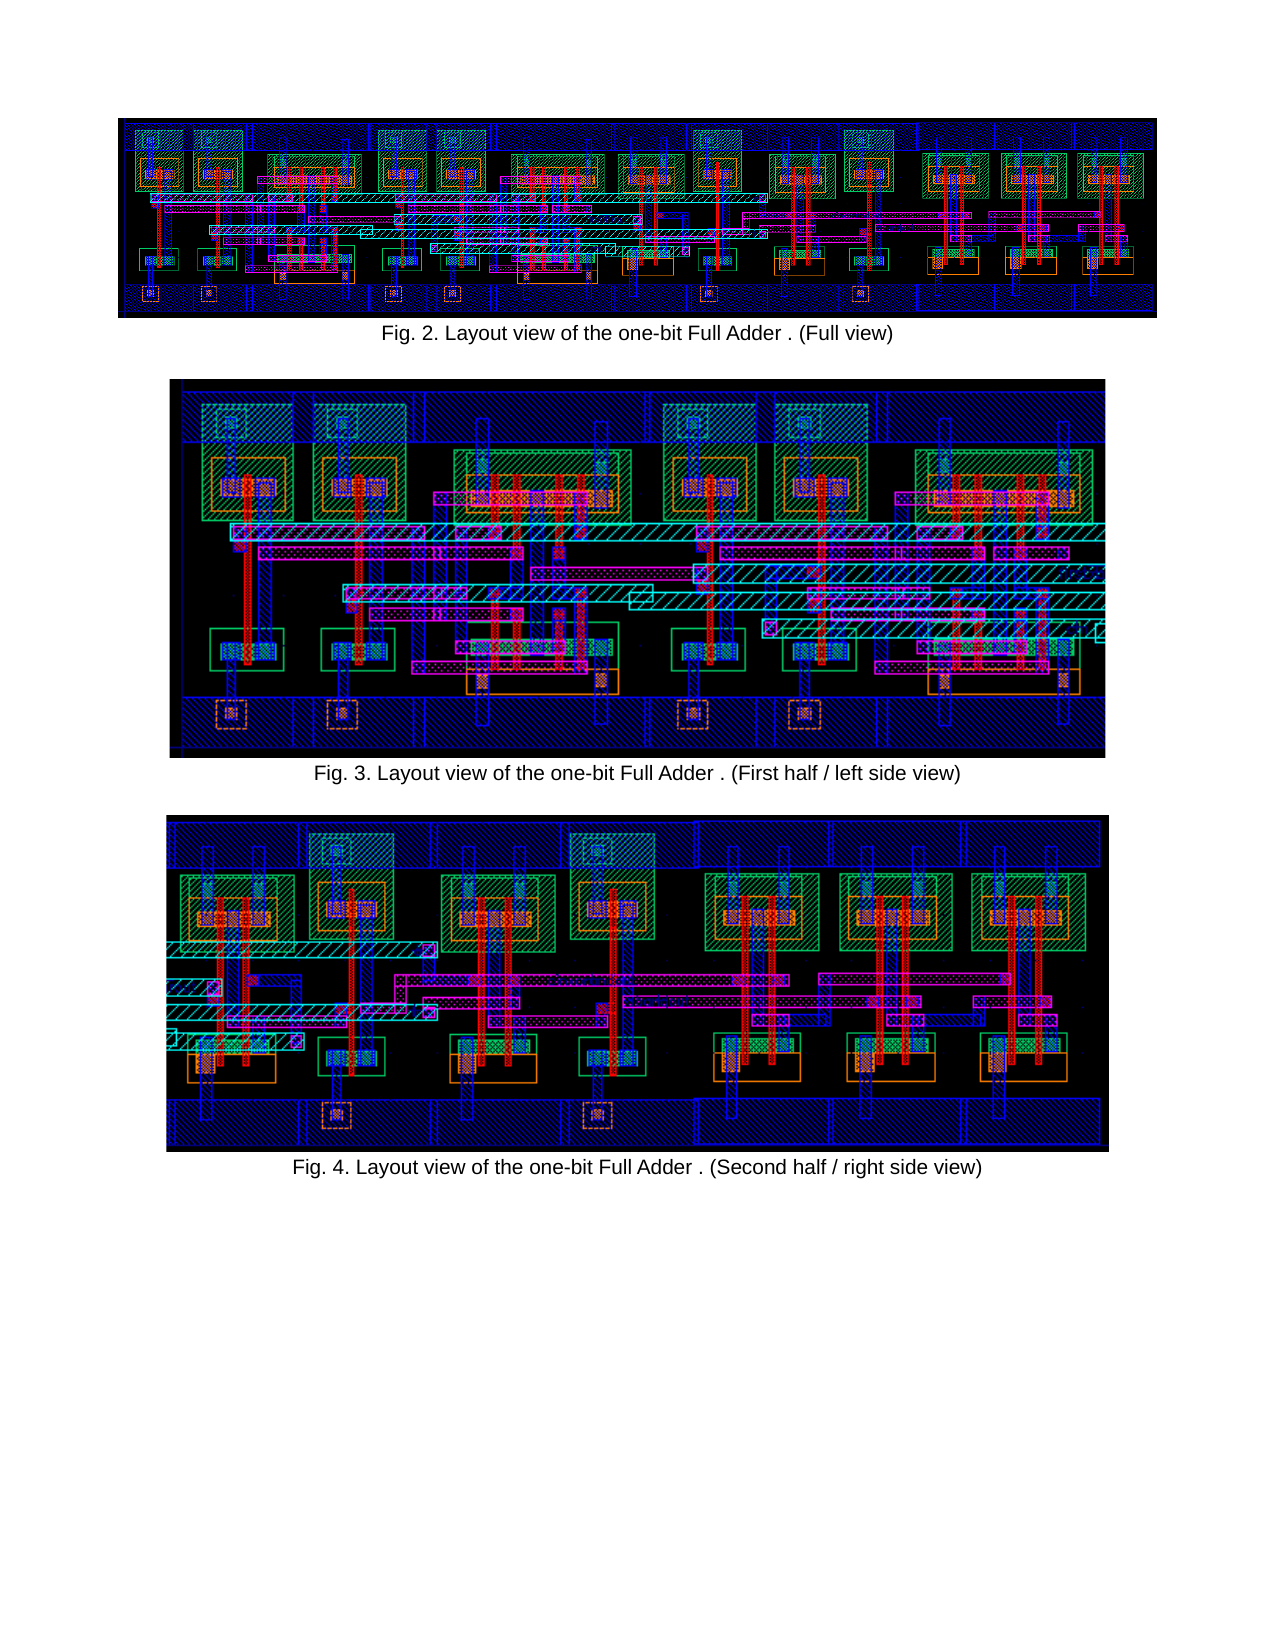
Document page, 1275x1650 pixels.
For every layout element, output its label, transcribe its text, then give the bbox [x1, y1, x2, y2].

picture [118, 118, 1157, 318]
picture [166, 815, 1109, 1152]
text Fig. 4. Layout view of the one-bit Full Adder . (Second half / right side view) [118, 816, 1157, 1178]
text Fig. 3. Layout view of the one-bit Full Adder . (First half / left side view) [118, 375, 1157, 785]
picture [169, 379, 1106, 758]
text Fig. 2. Layout view of the one-bit Full Adder . (Full view) [118, 318, 1157, 345]
